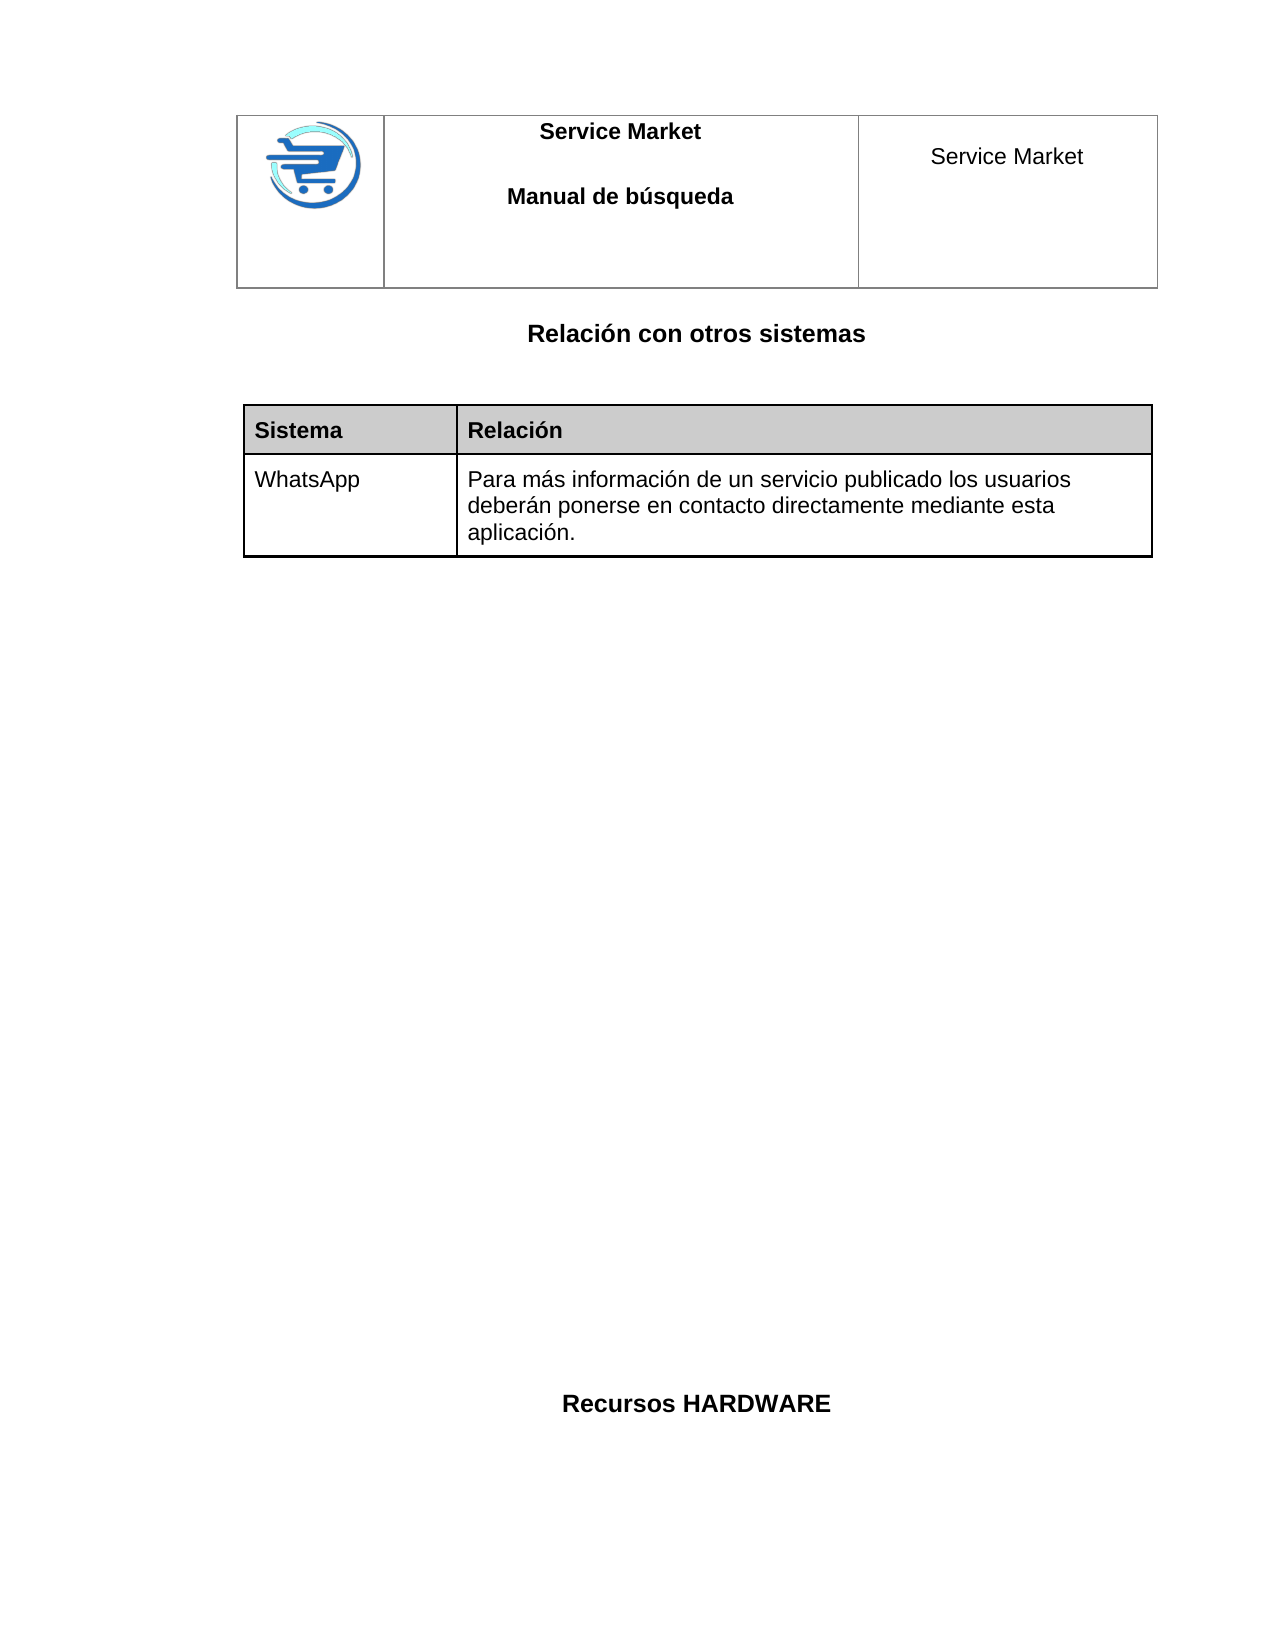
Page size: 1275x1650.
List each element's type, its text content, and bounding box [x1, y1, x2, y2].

table_header Relación [458, 406, 1151, 453]
table_header Sistema [245, 406, 456, 453]
subtitle Recursos HARDWARE [236, 1389, 1157, 1417]
picture [261, 118, 365, 211]
table_cell WhatsApp [245, 455, 456, 555]
subtitle Relación con otros sistemas [236, 319, 1157, 348]
table_cell Para más información de un servicio publicado los usuarios deberán ponerse en contacto directamente mediante esta aplicación. [458, 455, 1151, 555]
